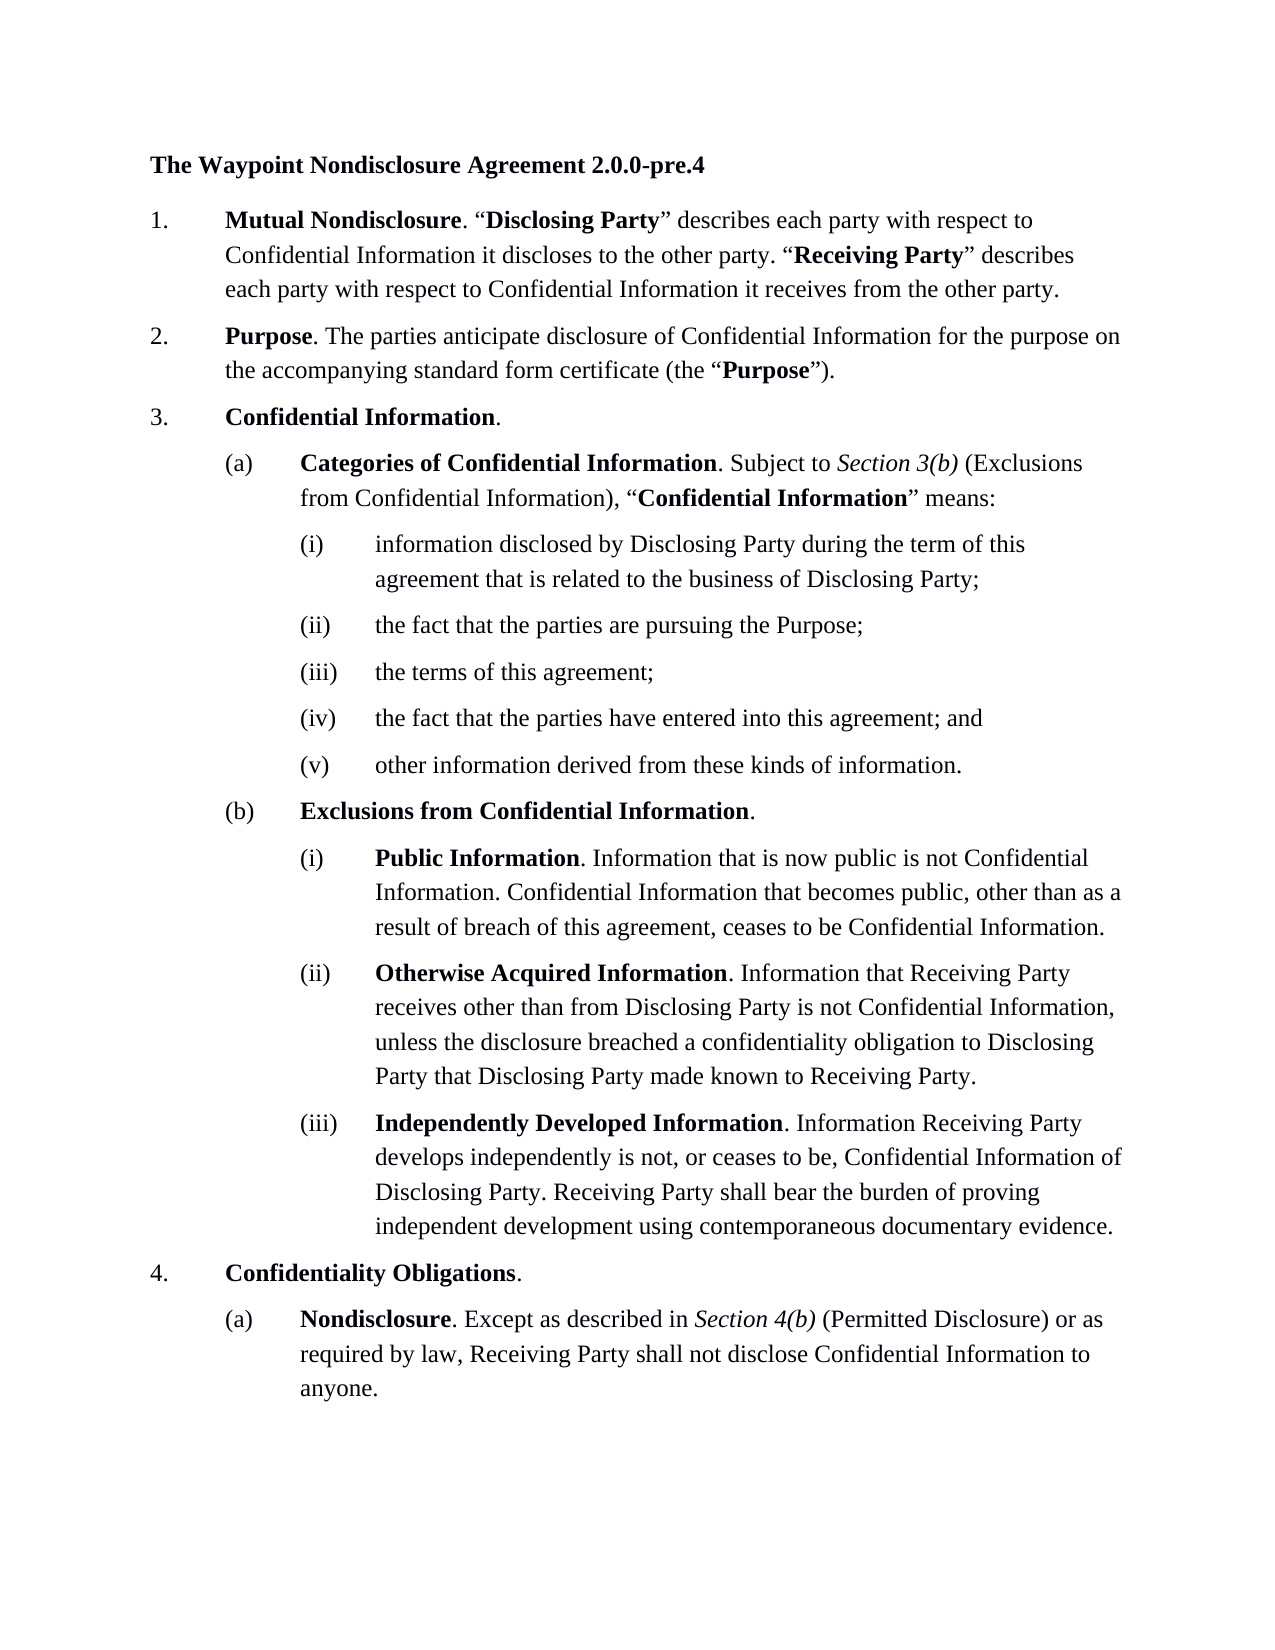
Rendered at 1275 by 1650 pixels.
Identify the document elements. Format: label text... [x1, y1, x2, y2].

text (a) Nondisclosure. Except as described in Section 4(b) (Permitted Disclosure) or as required by law, Receiving Party shall not disclose Confidential Information to anyone. [225, 1304, 1125, 1402]
text (i) information disclosed by Disclosing Party during the term of this agreement that is related to the business of Disclosing Party; [300, 529, 1125, 593]
text 1. Mutual Nondisclosure. “Disclosing Party” describes each party with respect to Confidential Information it discloses to the other party. “Receiving Party” describes each party with respect to Confidential Information it receives from the other party. [150, 206, 1125, 303]
text (ii) the fact that the parties are pursuing the Purpose; [300, 610, 1125, 639]
text 4. Confidentiality Obligations. [150, 1258, 1125, 1287]
text 2. Purpose. The parties anticipate disclosure of Confidential Information for the purpose on the accompanying standard form certificate (the “Purpose”). [150, 321, 1125, 384]
text (v) other information derived from these kinds of information. [300, 750, 1125, 778]
text (iii) the terms of this agreement; [300, 657, 1125, 686]
text The Waypoint Nondisclosure Agreement 2.0.0‑pre.4 [150, 150, 1050, 179]
text (iii) Independently Developed Information. Information Receiving Party develops independently is not, or ceases to be, Confidential Information of Disclosing Party. Receiving Party shall bear the burden of proving independent development using contemporaneous documentary evidence. [300, 1108, 1125, 1240]
text (iv) the fact that the parties have entered into this agreement; and [300, 703, 1125, 732]
text (a) Categories of Confidential Information. Subject to Section 3(b) (Exclusions from Confidential Information), “Confidential Information” means: [225, 448, 1125, 512]
text (b) Exclusions from Confidential Information. [225, 796, 1125, 825]
text (i) Public Information. Information that is now public is not Confidential Information. Confidential Information that becomes public, other than as a result of breach of this agreement, ceases to be Confidential Information. [300, 843, 1125, 940]
text 3. Confidential Information. [150, 402, 1125, 431]
text (ii) Otherwise Acquired Information. Information that Receiving Party receives other than from Disclosing Party is not Confidential Information, unless the disclosure breached a confidentiality obligation to Disclosing Party that Disclosing Party made known to Receiving Party. [300, 958, 1125, 1090]
